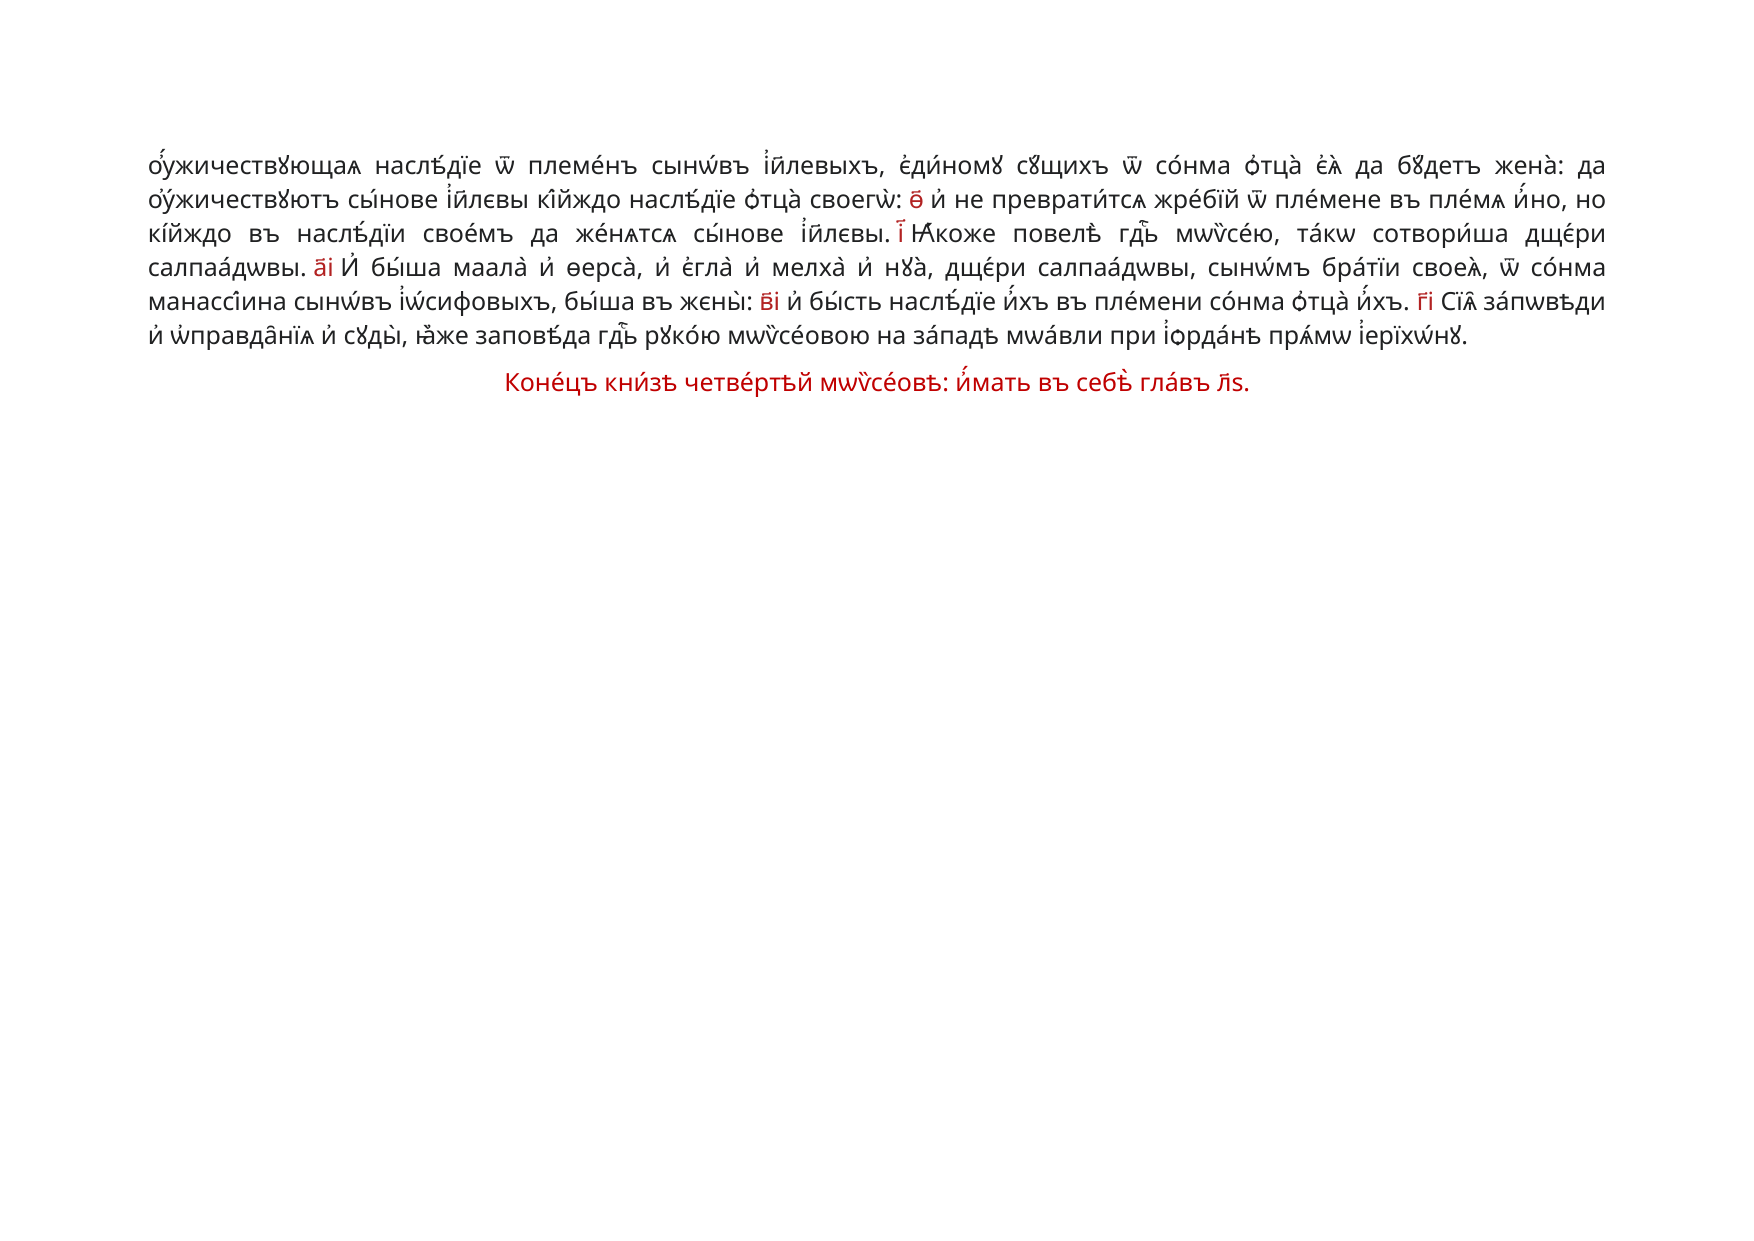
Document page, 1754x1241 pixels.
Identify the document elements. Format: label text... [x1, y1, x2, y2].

text ѹ҆́жичествꙋющаѧ наслѣ́дїе ѿ племе́нъ сынѡ́въ і҆и҃левыхъ, є҆ди́номꙋ сꙋ́щихъ ѿ со́нма ѻ҆тца̀ є҆ѧ̀ да бꙋ́детъ жена̀: да ѹ҆́жичествꙋютъ сы́нове і҆и҃лєвы кі́йждо наслѣ́дїе ѻ҆тца̀ своегѡ̀: ѳ҃ и҆ не преврати́тсѧ жре́бїй ѿ пле́мене въ пле́мѧ и҆́но, но кі́йждо въ наслѣ́дїи свое́мъ да же́нѧтсѧ сы́нове і҆и҃лєвы. і҃ Ꙗ҆́коже повелѣ̀ гдⷭ҇ь мѡѷсе́ю, та́кѡ сотвори́ша дщє́ри салпаа́дѡвы. а҃і И҆ бы́ша маала̀ и҆ ѳерса̀, и҆ є҆гла̀ и҆ мелха̀ и҆ нꙋа̀, дщє́ри салпаа́дѡвы, сынѡ́мъ бра́тїи своеѧ̀, ѿ со́нма манассі́ина сынѡ́въ і҆ѡ́сифовыхъ, бы́ша въ жєны̀: в҃і и҆ бы́сть наслѣ́дїе и҆́хъ въ пле́мени со́нма ѻ҆тца̀ и҆́хъ. г҃і Сїѧ̑ за́пѡвѣди и҆ ѡ҆правда̑нїѧ и҆ сꙋды̀, ꙗ҆̀же заповѣ́да гдⷭ҇ь рꙋко́ю мѡѷсе́овою на за́падѣ мѡа́вли при і҆ѻрда́нѣ прѧ́мѡ і҆ерїхѡ́нꙋ. [148, 148, 1606, 352]
text Коне́цъ кни́зѣ четве́ртѣй мѡѷсе́овѣ: и҆́мать въ себѣ̀ гла́въ л҃ѕ. [148, 364, 1606, 399]
